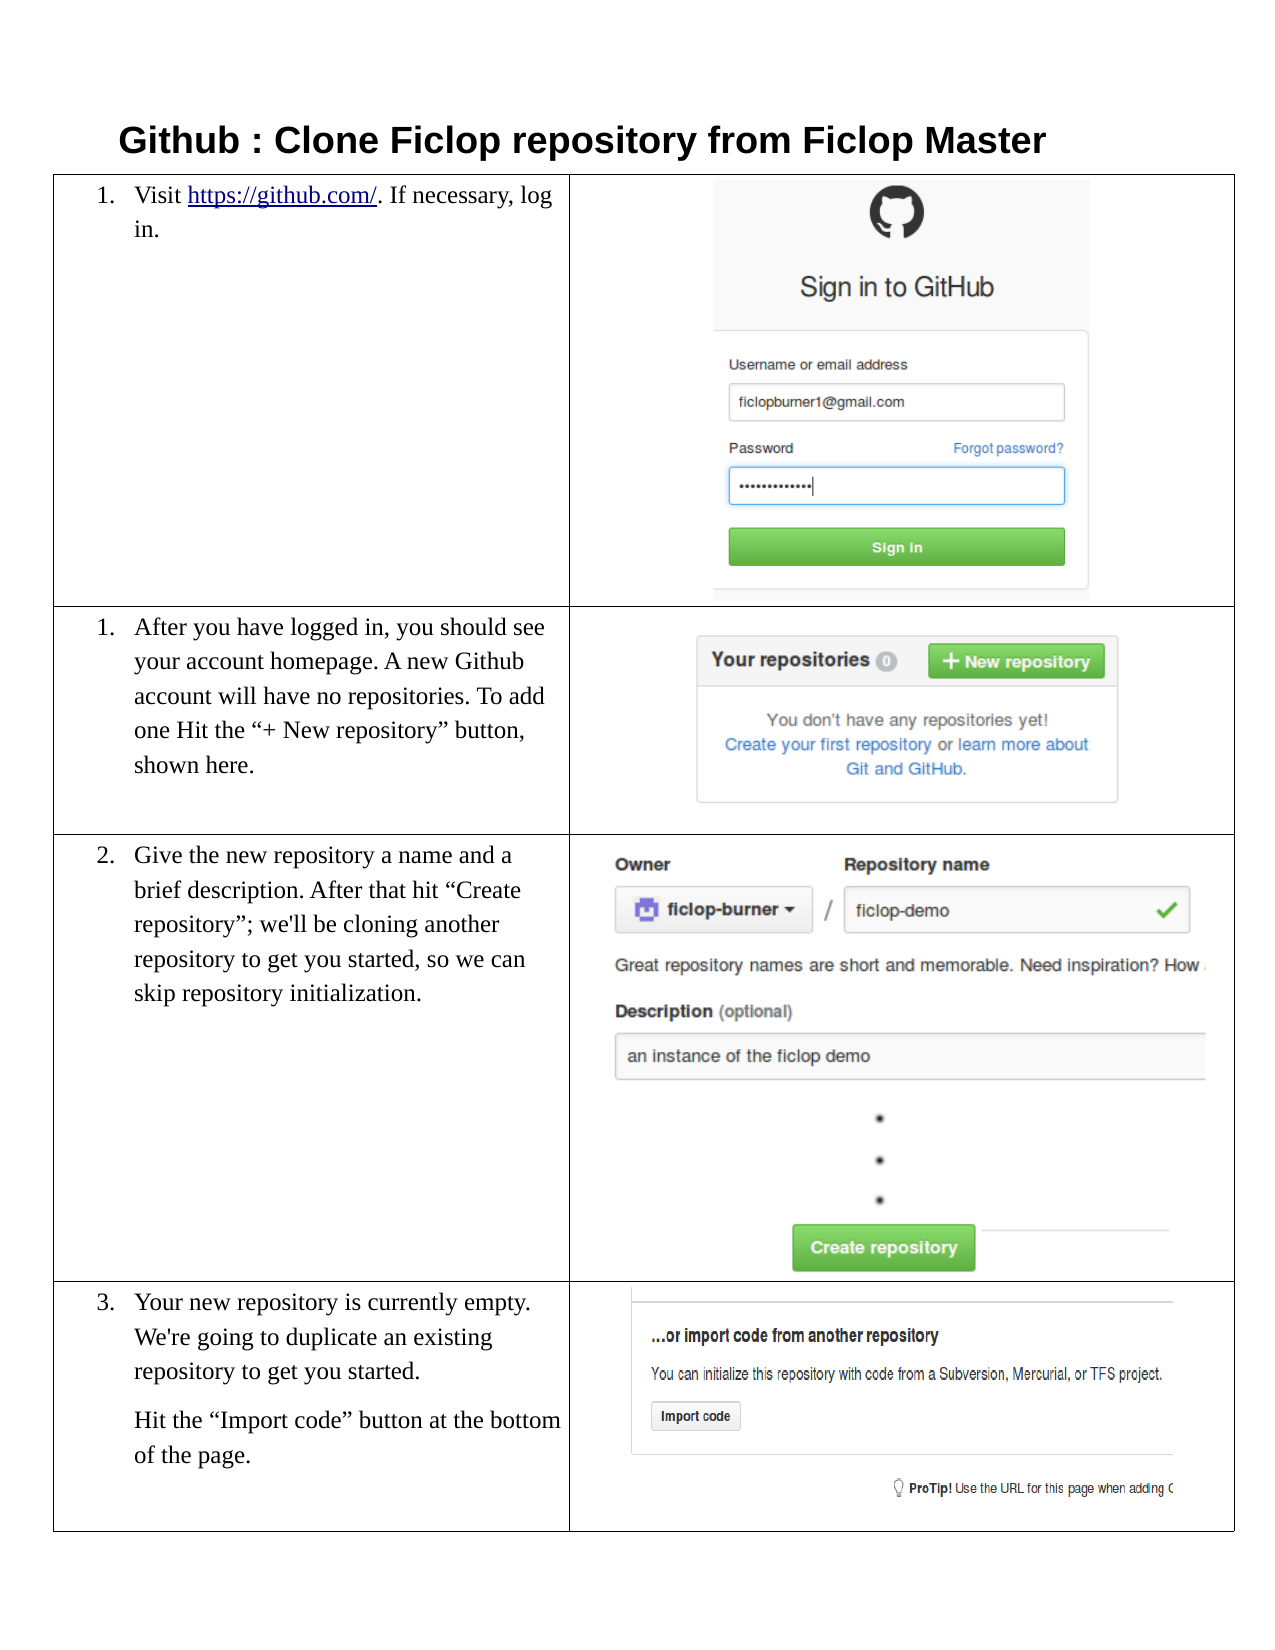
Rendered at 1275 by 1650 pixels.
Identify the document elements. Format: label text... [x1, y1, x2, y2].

table_header Visit https://github.com/. If necessary, log in. [54, 175, 569, 606]
picture [597, 840, 1206, 1276]
table_cell [570, 607, 1234, 834]
table_cell Your new repository is currently empty. We're going to duplicate an existing repository to get you started. Hit the “Import code” button at the bottom of the page. [54, 1282, 569, 1531]
picture [675, 611, 1128, 829]
table_header [570, 175, 1234, 606]
table_cell Give the new repository a name and a brief description. After that hit “Create repository”; we'll be cloning another repository to get you started, so we can skip repository initialization. [54, 835, 569, 1281]
picture [713, 180, 1090, 601]
subtitle Github : Clone Ficlop repository from Ficlop Master [118, 118, 1157, 162]
table_cell After you have logged in, you should see your account homepage. A new Github account will have no repositories. To add one Hit the “+ New repository” button, shown here. [54, 607, 569, 834]
picture [630, 1287, 1173, 1526]
table_cell [570, 1282, 1234, 1531]
table_cell [570, 835, 1234, 1281]
